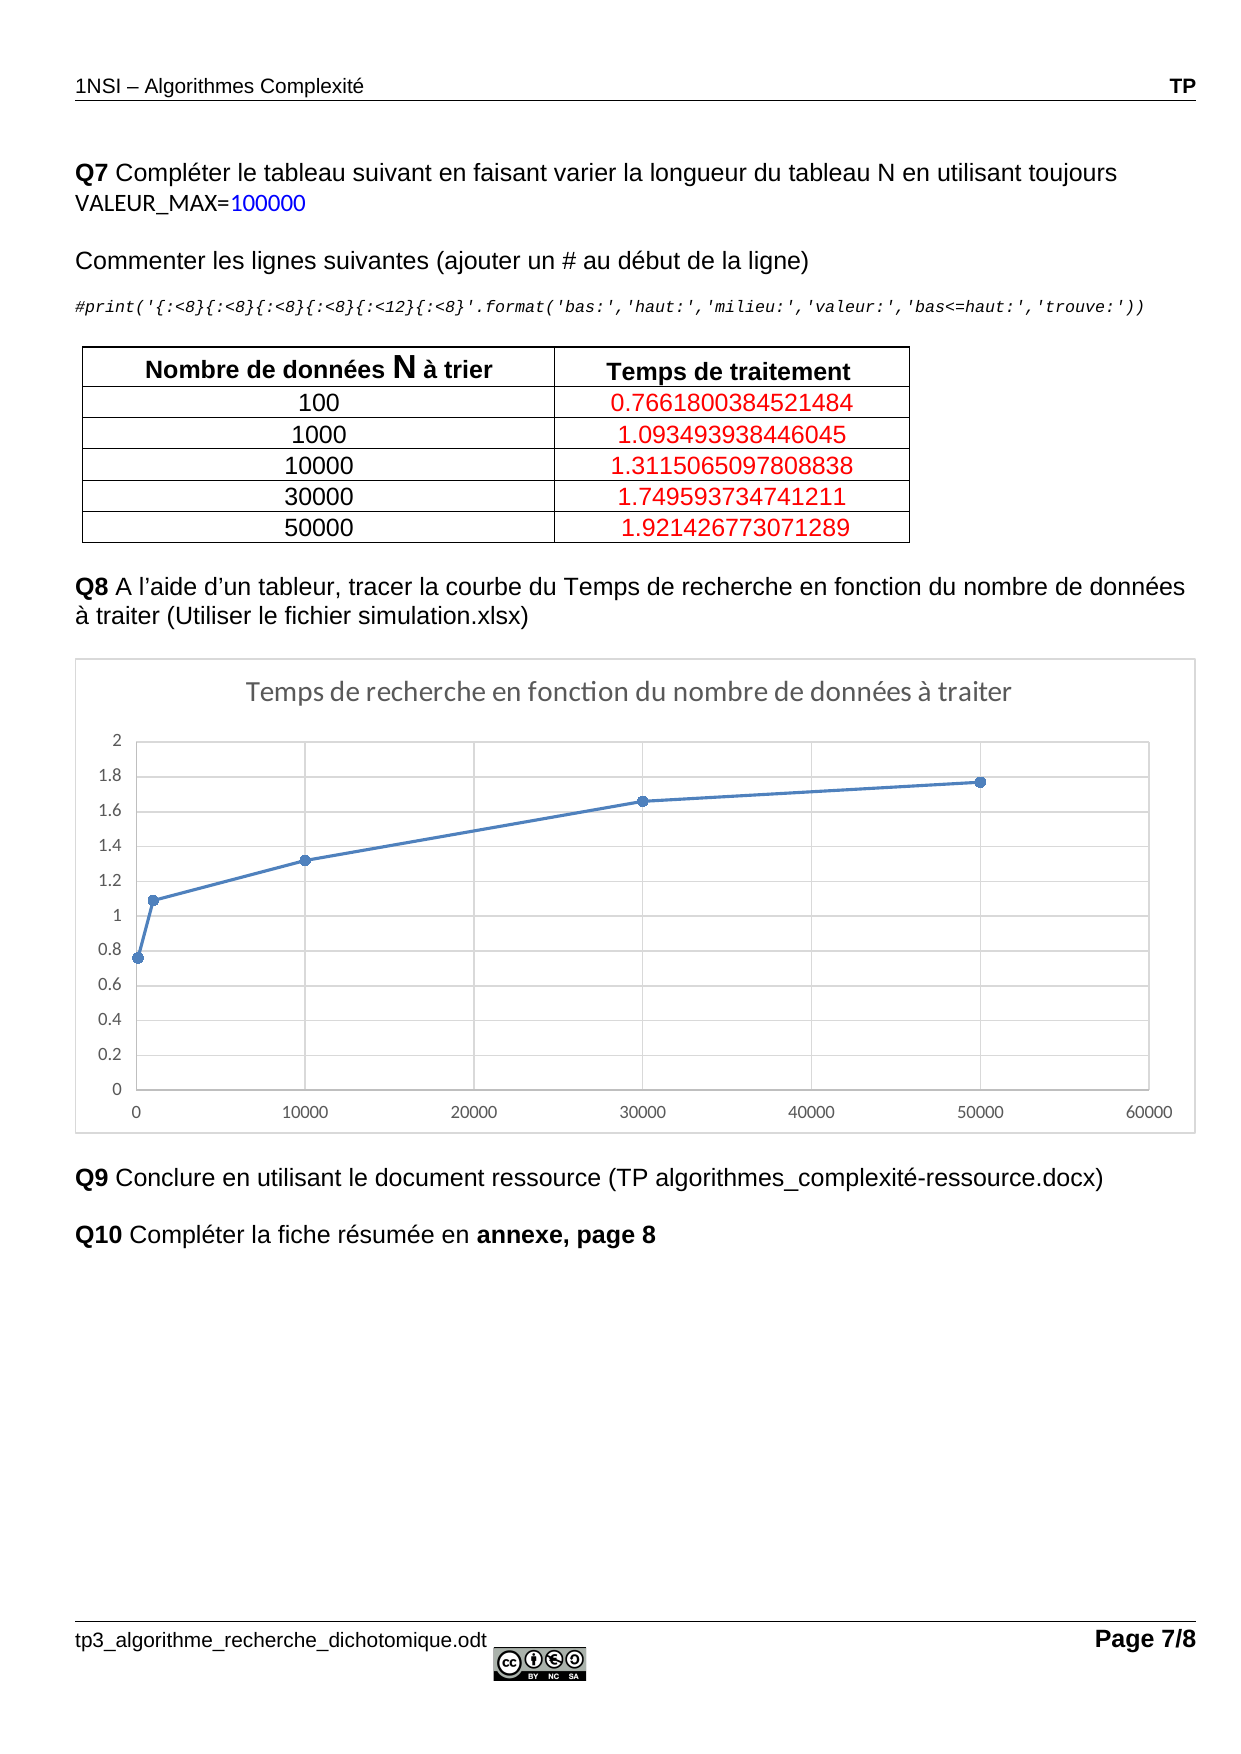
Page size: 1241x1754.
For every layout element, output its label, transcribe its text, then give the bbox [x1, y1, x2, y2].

text #print('{:<8}{:<8}{:<8}{:<8}{:<12}{:<8}'.format('bas:','haut:','milieu:','valeur:','bas<=haut:','trouve:')) [75, 299, 1196, 318]
text Q10 Compléter la fiche résumée en annexe, page 8 [75, 1220, 1196, 1249]
table_cell 1.921426773071289 [555, 512, 909, 542]
table_cell 1.093493938446045 [555, 418, 909, 448]
table_cell 100 [83, 387, 554, 417]
text Q9 Conclure en utilisant le document ressource (TP algorithmes_complexité-ressource.docx) [75, 1163, 1196, 1192]
table_cell 0.7661800384521484 [555, 387, 909, 417]
table_cell 1.3115065097808838 [555, 449, 909, 479]
table_cell 1000 [83, 418, 554, 448]
table_header Temps de traitement [555, 348, 909, 386]
picture [493, 1647, 587, 1681]
table_cell 30000 [83, 481, 554, 511]
text Q8 A l’aide d’un tableur, tracer la courbe du Temps de recherche en fonction du nombre de données à traiter (Utiliser le fichier simulation.xlsx) [75, 572, 1196, 629]
table_header Nombre de données N à trier [83, 348, 554, 386]
table_cell 1.749593734741211 [555, 481, 909, 511]
text Q7 Compléter le tableau suivant en faisant varier la longueur du tableau N en utilisant toujours VALEUR_MAX=100000 [75, 158, 1196, 218]
table_cell 10000 [83, 449, 554, 479]
table_cell 50000 [83, 512, 554, 542]
text Commenter les lignes suivantes (ajouter un # au début de la ligne) [75, 246, 1196, 275]
